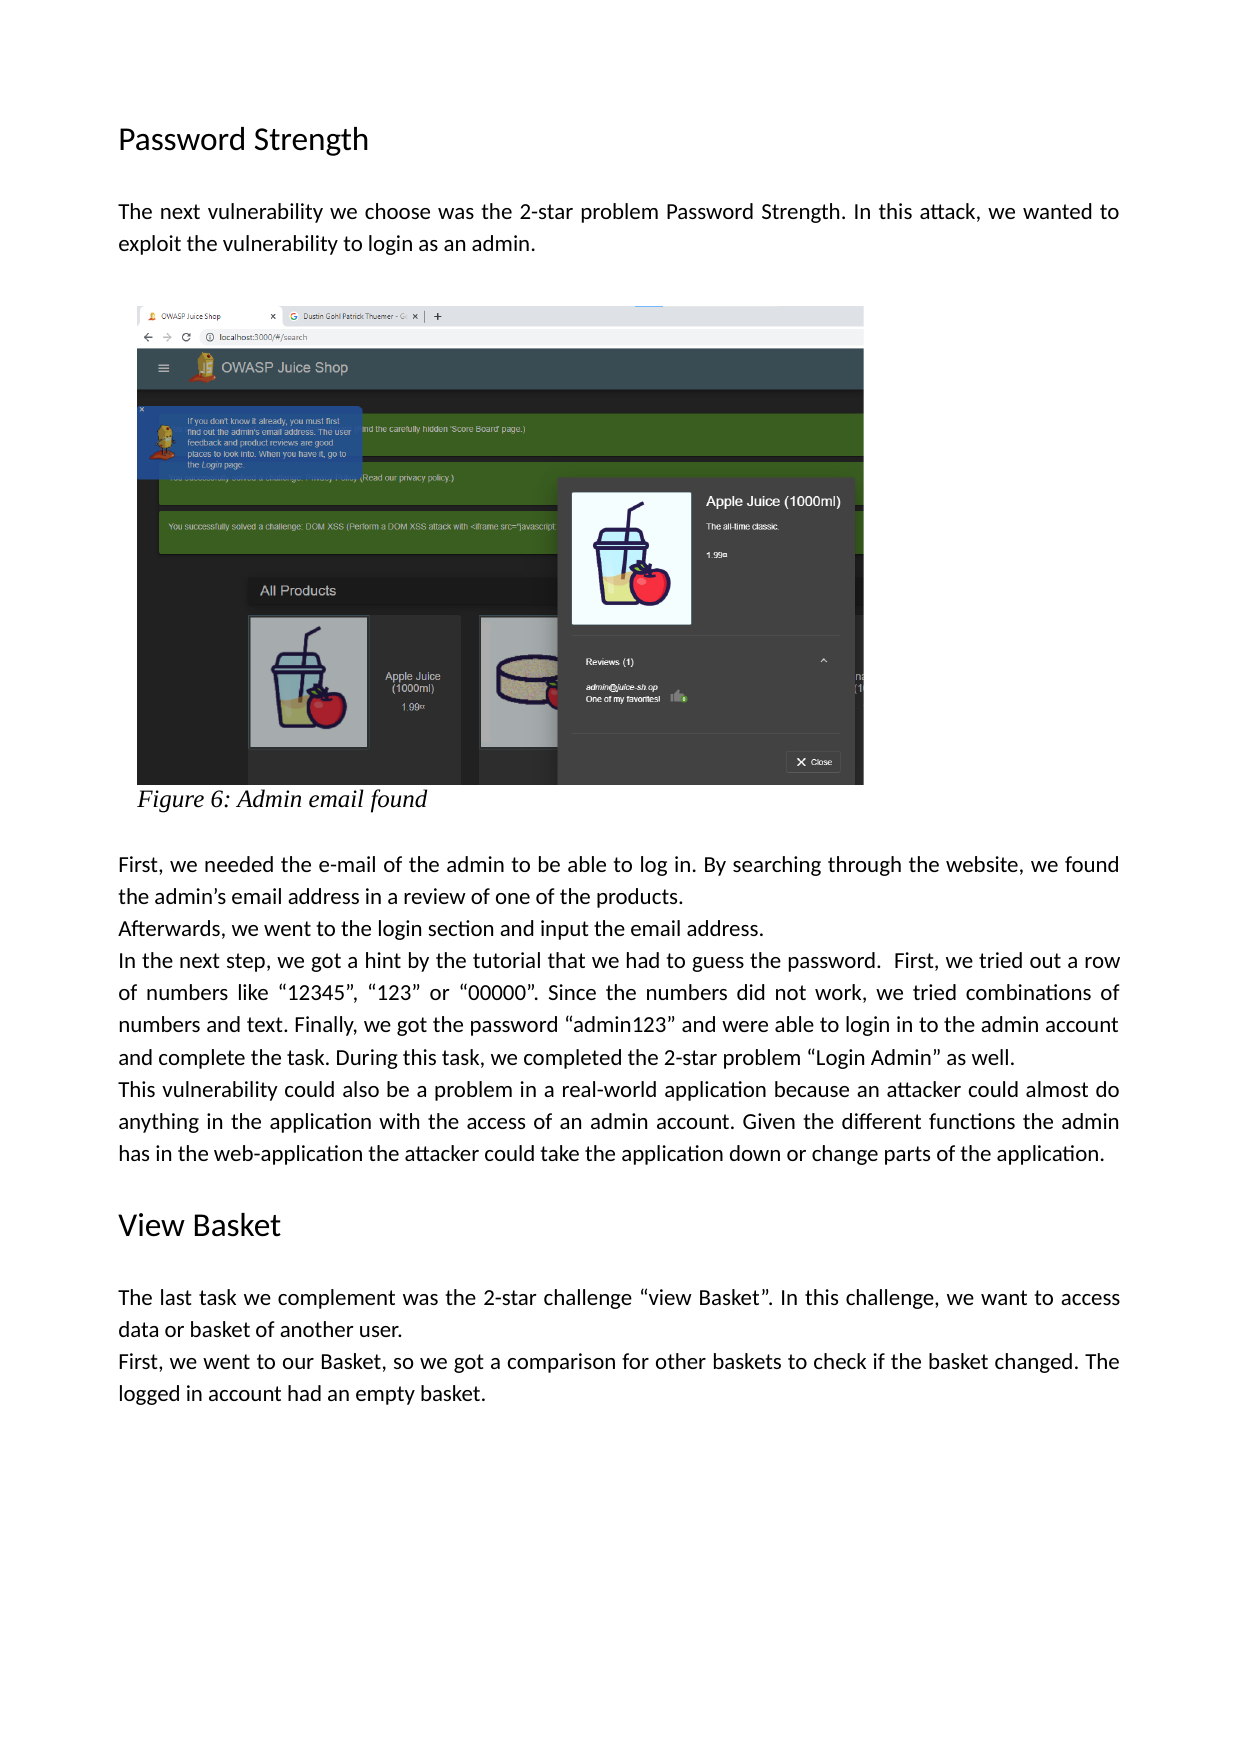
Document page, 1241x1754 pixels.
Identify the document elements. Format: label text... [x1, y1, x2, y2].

text This vulnerability could also be a problem in a real-world application because an attacker could almost do anything in the application with the access of an admin account. Given the different functions the admin has in the web-application the attacker could take the application down or change parts of the application. [118, 1075, 1122, 1167]
text View Basket [118, 1204, 1122, 1244]
text The last task we complement was the 2-star challenge “view Basket”. In this challenge, we want to access data or basket of another user. [118, 1283, 1122, 1343]
text In the next step, we got a hint by the tutorial that we had to guess the password. First, we tried out a row of numbers like “12345”, “123” or “00000”. Since the numbers did not work, we tried combinations of numbers and text. Finally, we got the password “admin123” and were able to login in to the admin account and complete the task. During this task, we completed the 2-star problem “Login Admin” as well. [118, 946, 1122, 1071]
text The next vulnerability we choose was the 2-star problem Password Strength. In this attack, we wanted to exploit the vulnerability to login as an admin. [118, 197, 1122, 257]
text Afterwards, we went to the login section and input the email address. [118, 914, 1122, 942]
text First, we needed the e-mail of the admin to be able to log in. By searching through the website, we found the admin’s email address in a review of one of the products. [118, 850, 1122, 910]
text Password Strength [118, 118, 1122, 159]
text First, we went to our Basket, so we got a comparison for other baskets to check if the basket changed. The logged in account had an empty basket. [118, 1347, 1122, 1407]
picture [137, 306, 864, 785]
text Figure 6: Admin email found [137, 785, 864, 813]
